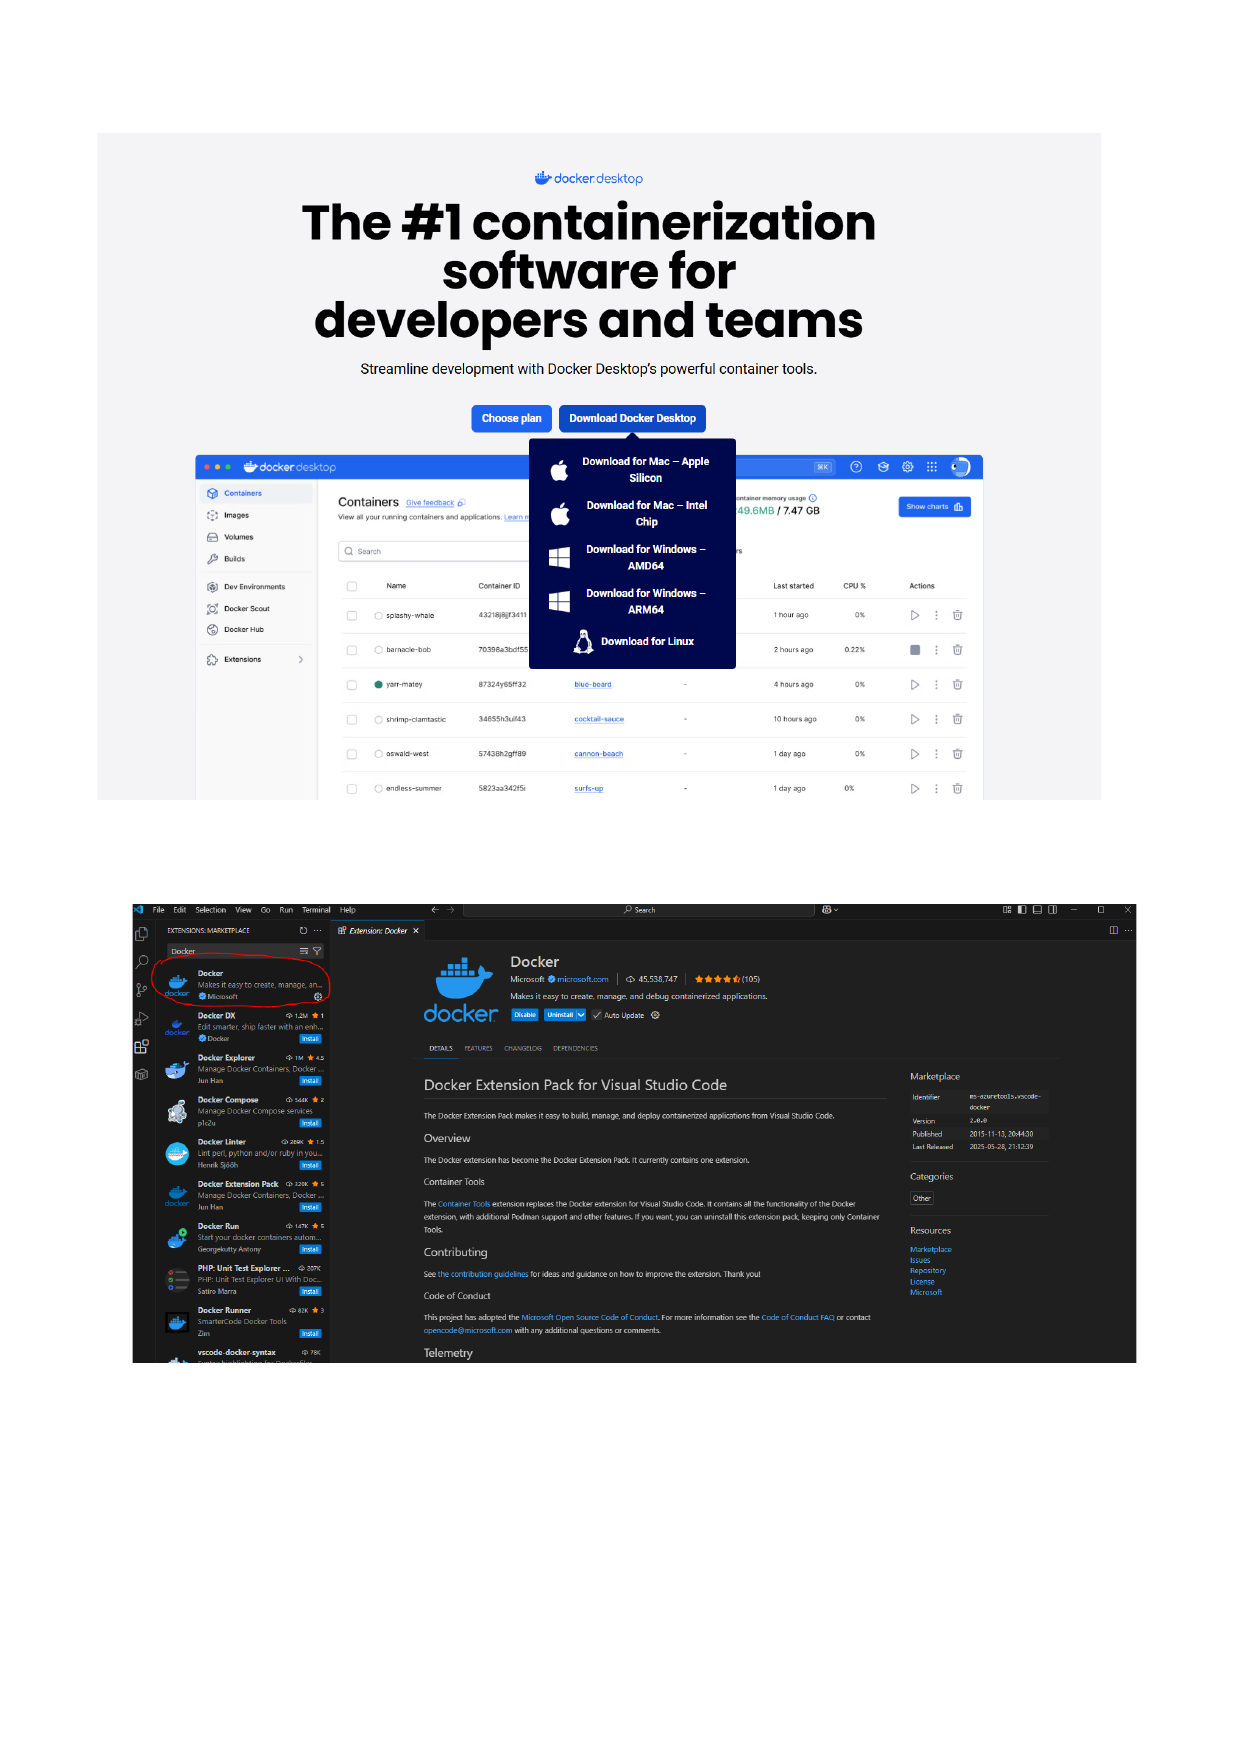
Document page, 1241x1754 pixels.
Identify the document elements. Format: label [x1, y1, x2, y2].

picture [97, 133, 1102, 800]
picture [132, 904, 1137, 1363]
